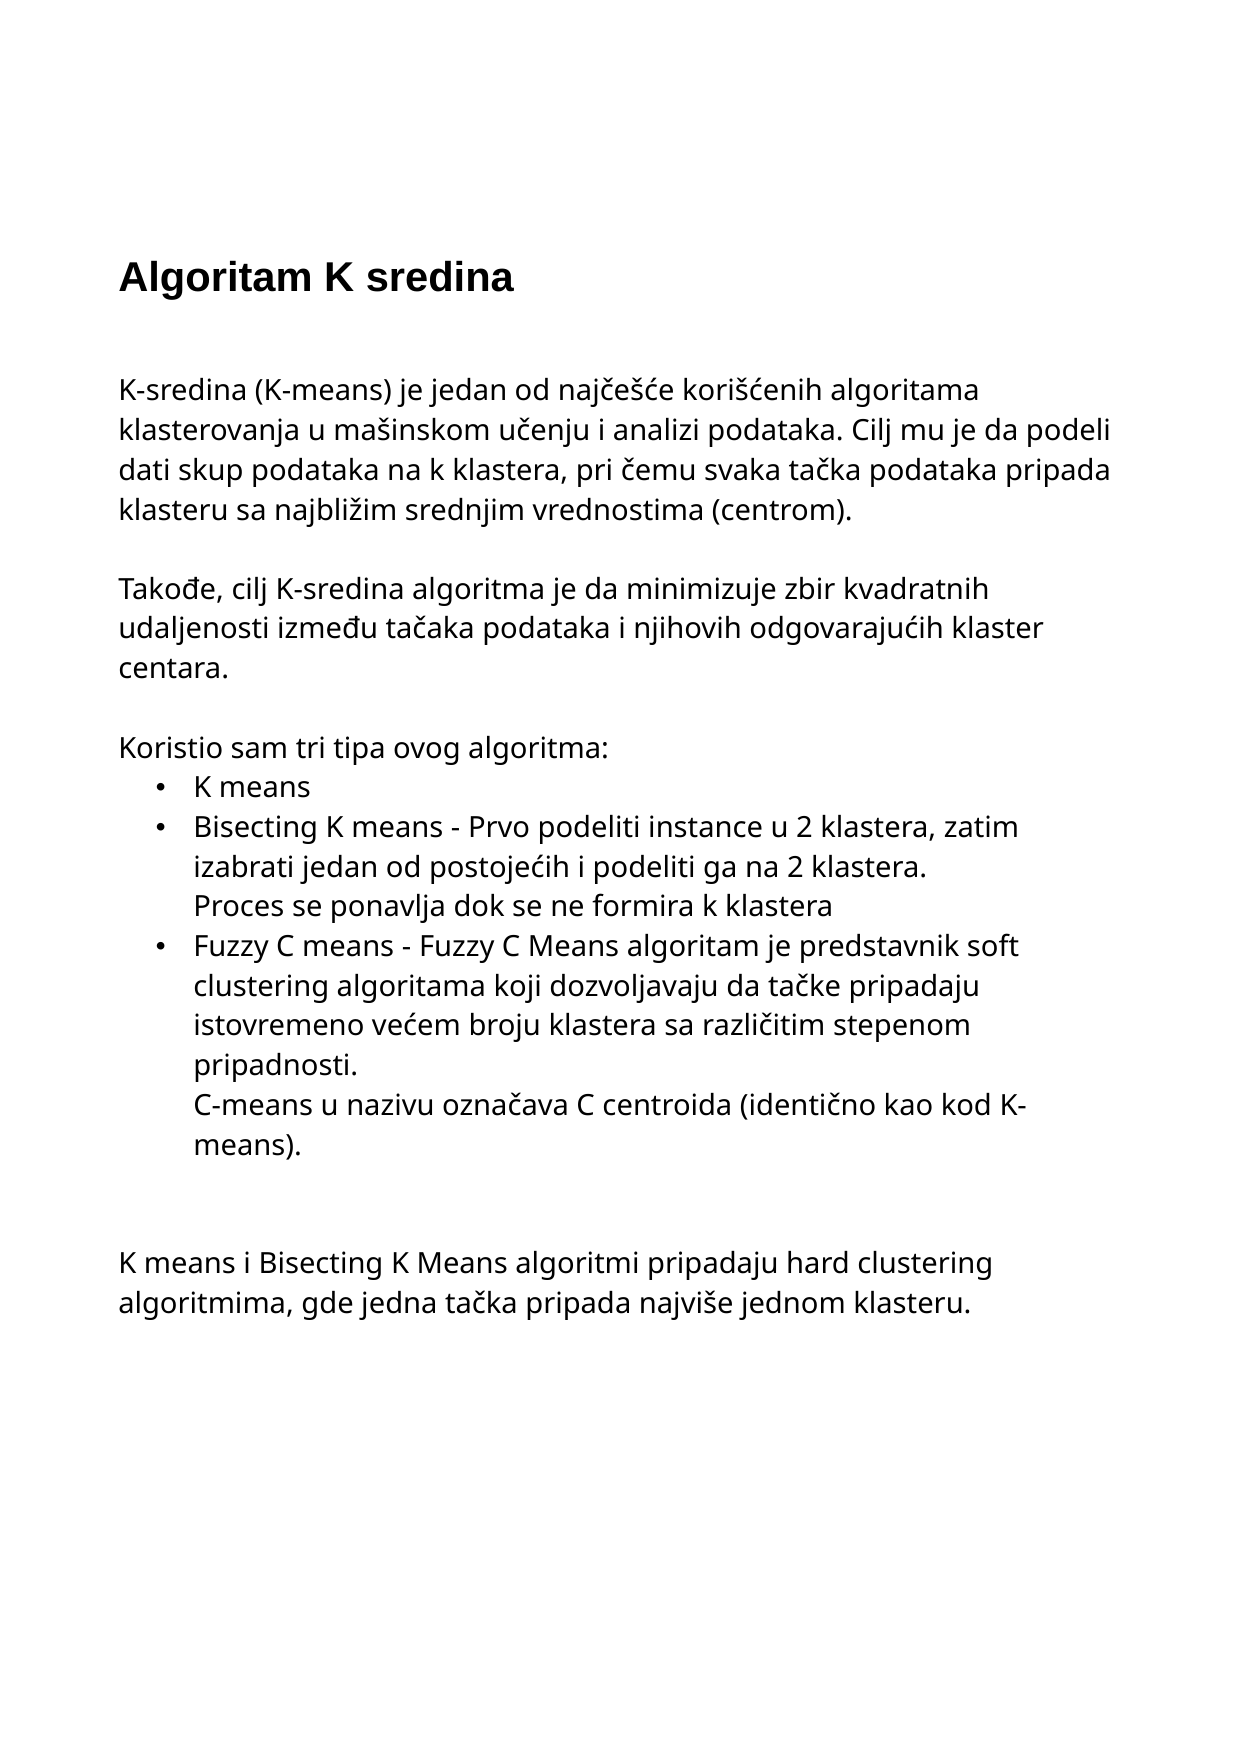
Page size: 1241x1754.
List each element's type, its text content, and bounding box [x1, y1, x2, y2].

list K means [156, 767, 1122, 806]
list Proces se ponavlja dok se ne formira k klastera [156, 886, 1122, 925]
text K means i Bisecting K Means algoritmi pripadaju hard clustering algoritmima, gde jedna tačka pripada najviše jednom klasteru. [118, 1243, 1122, 1322]
list Bisecting K means - Prvo podeliti instance u 2 klastera, zatim izabrati jedan od postojećih i podeliti ga na 2 klastera. [156, 806, 1122, 886]
subtitle Algoritam K sredina [118, 252, 1122, 300]
text Takođe, cilj K-sredina algoritma je da minimizuje zbir kvadratnih udaljenosti između tačaka podataka i njihovih odgovarajućih klaster centara. [118, 568, 1122, 687]
text K-sredina (K-means) je jedan od najčešće korišćenih algoritama klasterovanja u mašinskom učenju i analizi podataka. Cilj mu je da podeli dati skup podataka na k klastera, pri čemu svaka tačka podataka pripada klasteru sa najbližim srednjim vrednostima (centrom). [118, 370, 1122, 528]
text Koristio sam tri tipa ovog algoritma: [118, 727, 1122, 767]
list Fuzzy C means - Fuzzy C Means algoritam je predstavnik soft clustering algoritama koji dozvoljavaju da tačke pripadaju istovremeno većem broju klastera sa različitim stepenom pripadnosti. C-means u nazivu označava C centroida (identično kao kod K-means). [156, 925, 1122, 1163]
